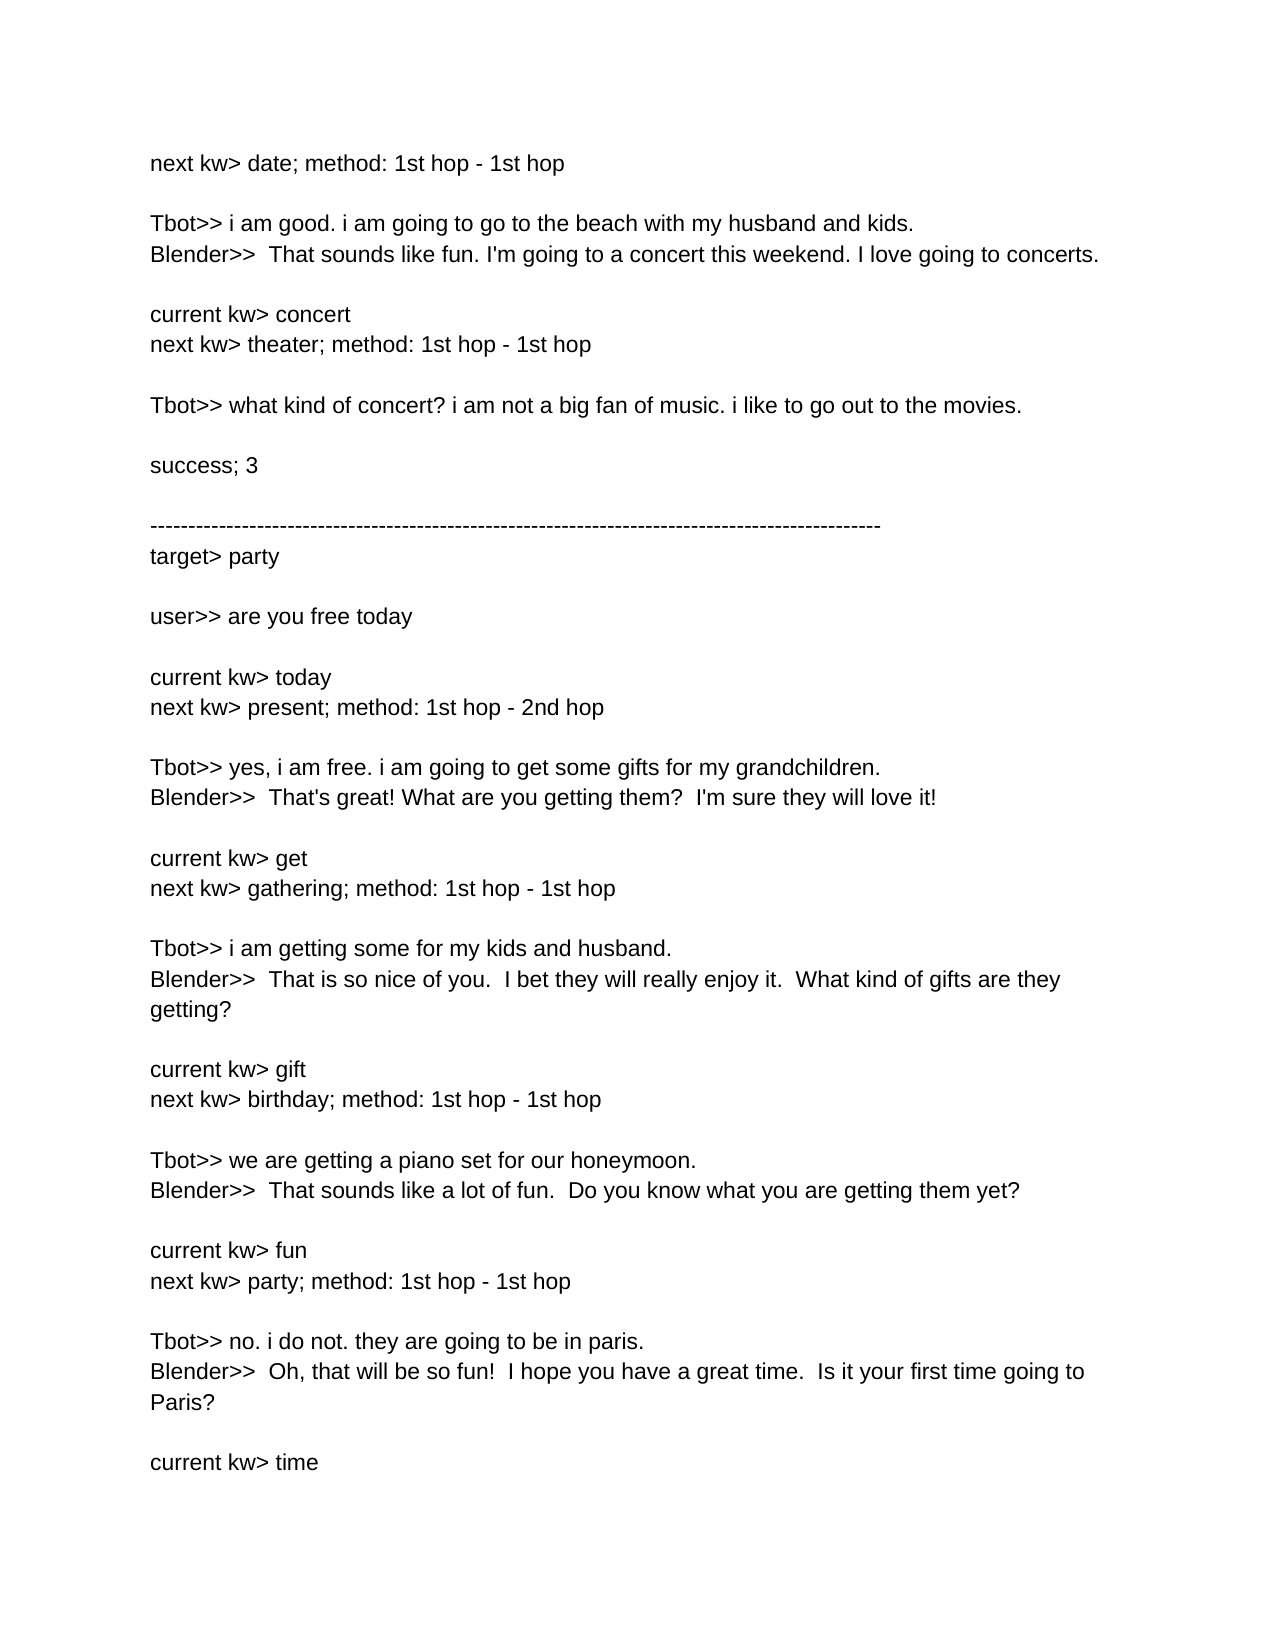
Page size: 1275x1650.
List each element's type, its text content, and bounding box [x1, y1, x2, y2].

text current kw> today [150, 663, 1125, 690]
text success; 3 [150, 452, 1125, 478]
text next kw> date; method: 1st hop - 1st hop [150, 150, 1125, 176]
text current kw> gift [150, 1056, 1125, 1083]
text current kw> concert [150, 301, 1125, 327]
text next kw> birthday; method: 1st hop - 1st hop [150, 1086, 1125, 1113]
text target> party [150, 543, 1125, 569]
text current kw> get [150, 845, 1125, 871]
text Tbot>> we are getting a piano set for our honeymoon. [150, 1147, 1125, 1173]
text Blender>> That's great! What are you getting them? I'm sure they will love it! [150, 784, 1125, 811]
text ------------------------------------------------------------------------------------------------ [150, 512, 1125, 539]
text user>> are you free today [150, 603, 1125, 629]
text Tbot>> yes, i am free. i am going to get some gifts for my grandchildren. [150, 754, 1125, 781]
text Tbot>> i am good. i am going to go to the beach with my husband and kids. [150, 210, 1125, 237]
text current kw> fun [150, 1237, 1125, 1264]
text next kw> present; method: 1st hop - 2nd hop [150, 694, 1125, 720]
text Blender>> That sounds like fun. I'm going to a concert this weekend. I love going to concerts. [150, 241, 1125, 267]
text Blender>> Oh, that will be so fun! I hope you have a great time. Is it your first time going to Paris? [150, 1358, 1125, 1415]
text Blender>> That sounds like a lot of fun. Do you know what you are getting them yet? [150, 1177, 1125, 1203]
text next kw> theater; method: 1st hop - 1st hop [150, 331, 1125, 358]
text current kw> time [150, 1449, 1125, 1475]
text next kw> party; method: 1st hop - 1st hop [150, 1268, 1125, 1294]
text Tbot>> no. i do not. they are going to be in paris. [150, 1328, 1125, 1354]
text Blender>> That is so nice of you. I bet they will really enjoy it. What kind of gifts are they getting? [150, 966, 1125, 1022]
text Tbot>> i am getting some for my kids and husband. [150, 935, 1125, 962]
text Tbot>> what kind of concert? i am not a big fan of music. i like to go out to the movies. [150, 392, 1125, 418]
text next kw> gathering; method: 1st hop - 1st hop [150, 875, 1125, 901]
